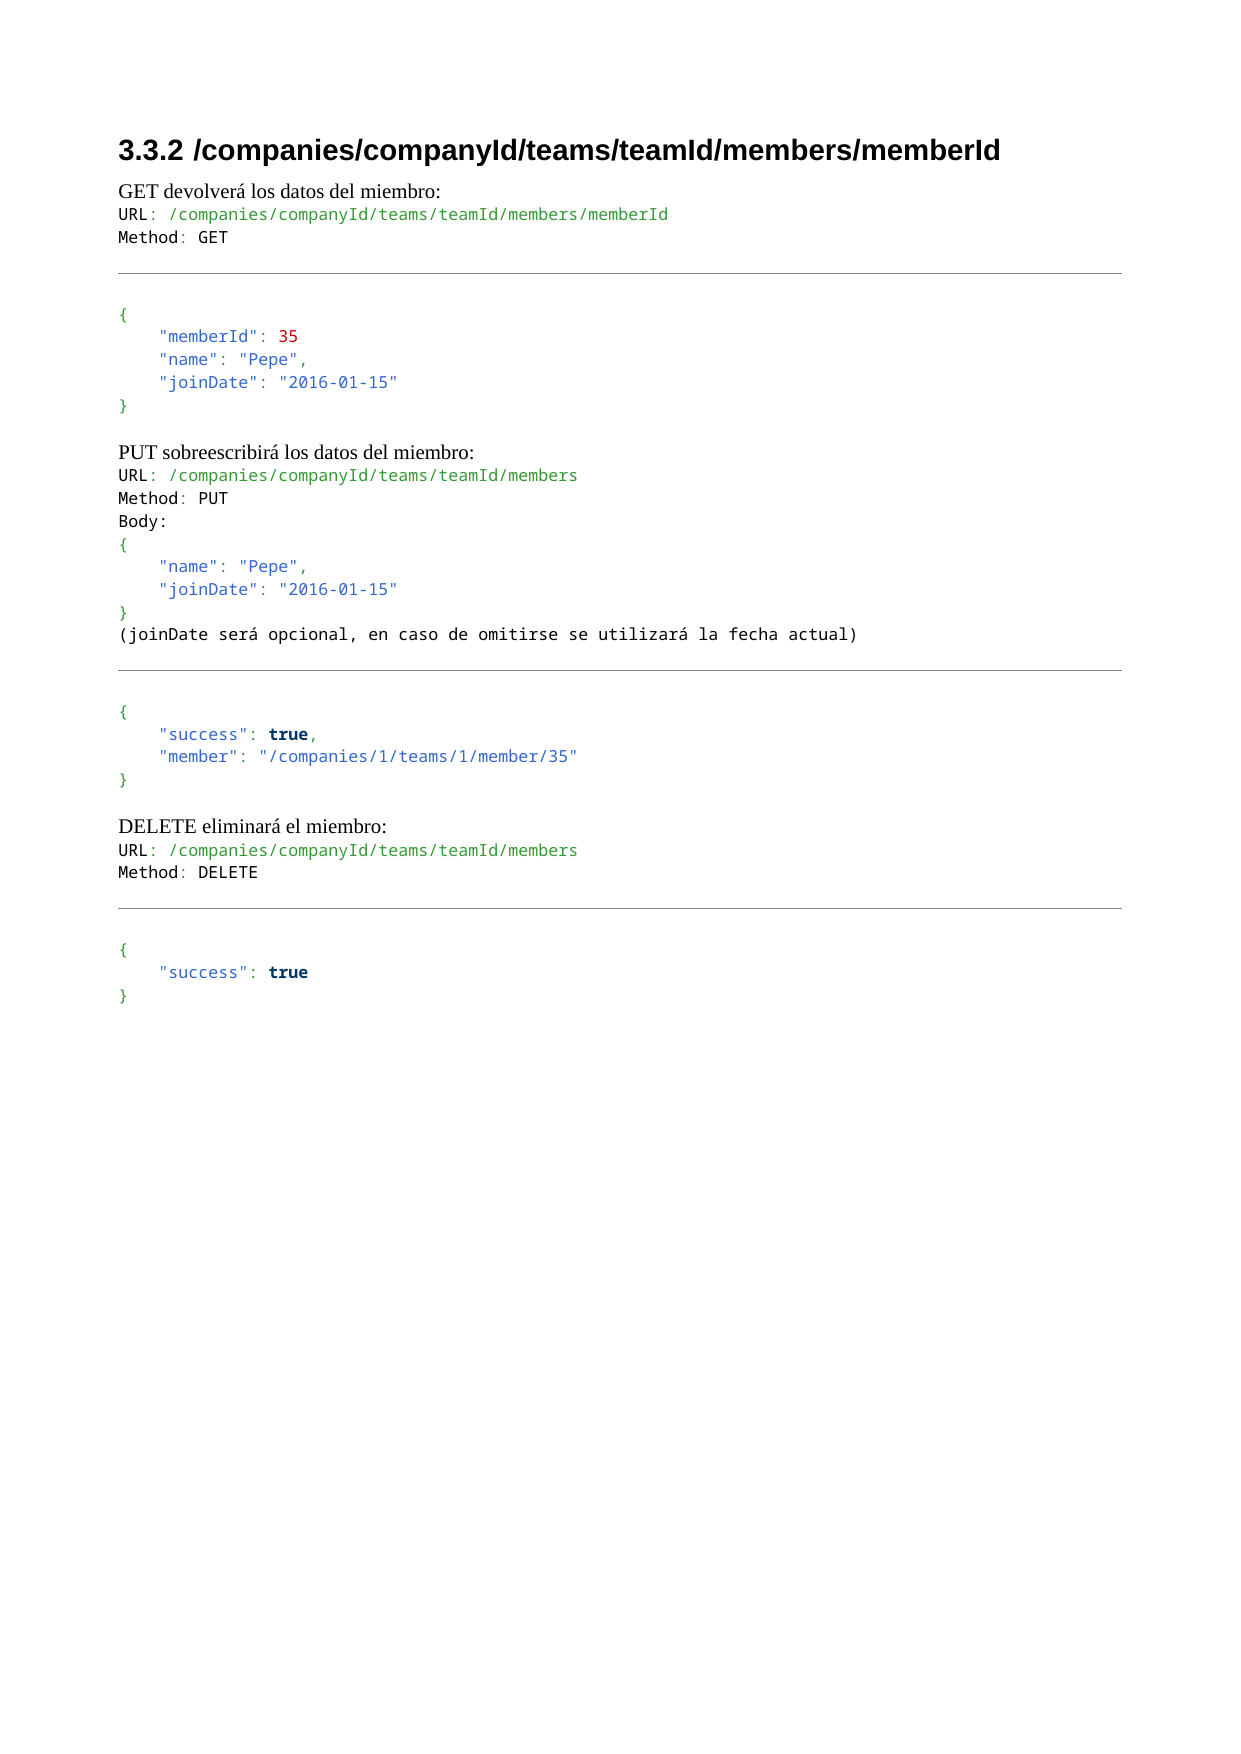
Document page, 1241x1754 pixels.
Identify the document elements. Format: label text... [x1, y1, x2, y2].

text } [118, 393, 1122, 416]
text "joinDate": "2016-01-15" [118, 370, 1122, 393]
text "name": "Pepe", [118, 555, 1122, 577]
text URL: /companies/companyId/teams/teamId/members/memberId [118, 203, 1122, 226]
text "member": "/companies/1/teams/1/member/35" [118, 745, 1122, 768]
text GET devolverá los datos del miembro: [118, 179, 1122, 203]
text URL: /companies/companyId/teams/teamId/members [118, 838, 1122, 861]
text (joinDate será opcional, en caso de omitirse se utilizará la fecha actual) [118, 623, 1122, 646]
text { [118, 699, 1122, 722]
text "success": true [118, 960, 1122, 983]
text } [118, 983, 1122, 1006]
text "success": true, [118, 722, 1122, 745]
text { [118, 532, 1122, 555]
text URL: /companies/companyId/teams/teamId/members [118, 464, 1122, 487]
text Method: PUT [118, 487, 1122, 509]
subtitle /companies/companyId/teams/teamId/members/memberId [118, 133, 1122, 166]
text } [118, 768, 1122, 790]
text "joinDate": "2016-01-15" [118, 577, 1122, 600]
text { [118, 302, 1122, 325]
text PUT sobreescribirá los datos del miembro: [118, 440, 1122, 464]
text } [118, 600, 1122, 623]
text DELETE eliminará el miembro: [118, 814, 1122, 838]
text Method: GET [118, 226, 1122, 248]
text { [118, 938, 1122, 960]
text Body: [118, 509, 1122, 532]
text "memberId": 35 [118, 325, 1122, 348]
text Method: DELETE [118, 861, 1122, 884]
text "name": "Pepe", [118, 348, 1122, 370]
